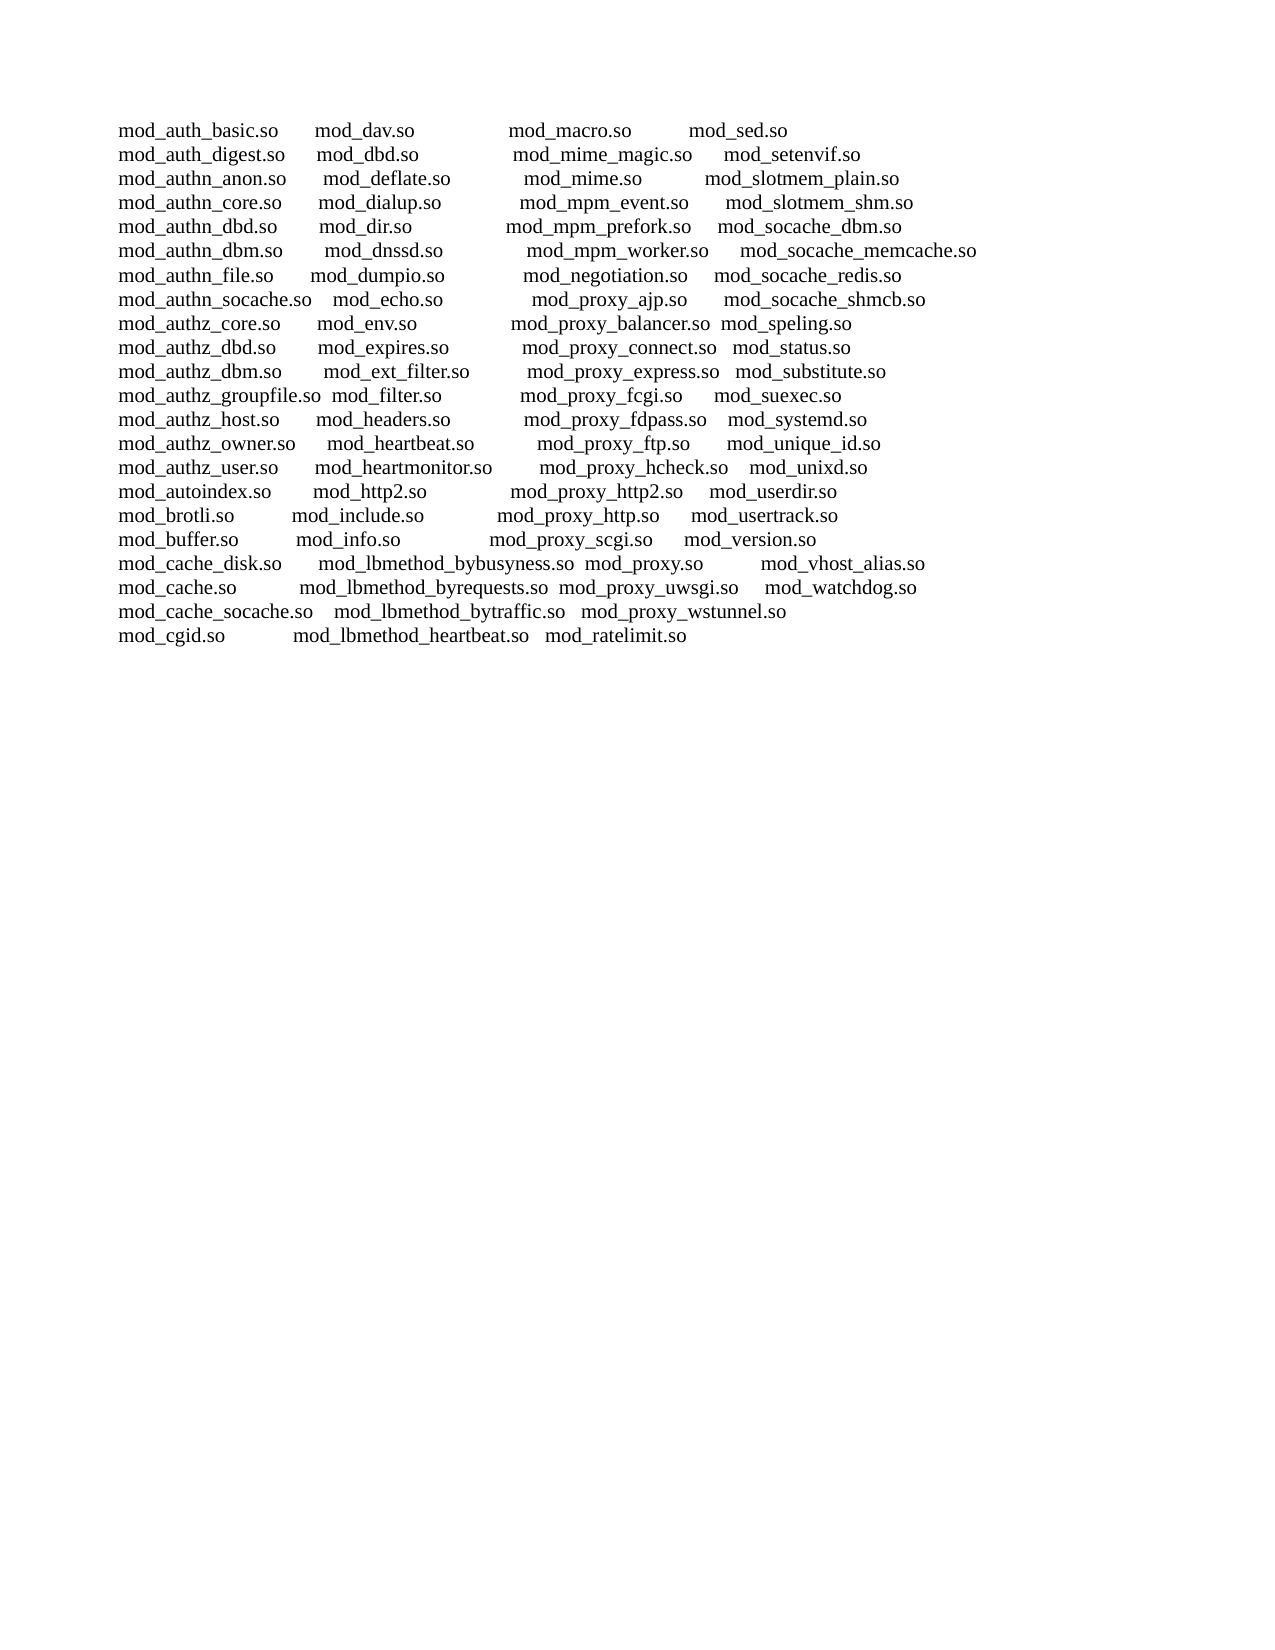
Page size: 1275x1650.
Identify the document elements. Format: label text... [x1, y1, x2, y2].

text mod_brotli.so mod_include.so mod_proxy_http.so mod_usertrack.so [118, 503, 1157, 527]
text mod_authn_core.so mod_dialup.so mod_mpm_event.so mod_slotmem_shm.so [118, 190, 1157, 214]
text mod_authz_owner.so mod_heartbeat.so mod_proxy_ftp.so mod_unique_id.so [118, 431, 1157, 455]
text mod_authn_dbd.so mod_dir.so mod_mpm_prefork.so mod_socache_dbm.so [118, 214, 1157, 238]
text mod_authz_core.so mod_env.so mod_proxy_balancer.so mod_speling.so [118, 311, 1157, 335]
text mod_cgid.so mod_lbmethod_heartbeat.so mod_ratelimit.so [118, 623, 1157, 647]
text mod_buffer.so mod_info.so mod_proxy_scgi.so mod_version.so [118, 527, 1157, 551]
text mod_authn_socache.so mod_echo.so mod_proxy_ajp.so mod_socache_shmcb.so [118, 287, 1157, 311]
text mod_authn_file.so mod_dumpio.so mod_negotiation.so mod_socache_redis.so [118, 262, 1157, 287]
text mod_auth_basic.so mod_dav.so mod_macro.so mod_sed.so [118, 118, 1157, 142]
text mod_authz_user.so mod_heartmonitor.so mod_proxy_hcheck.so mod_unixd.so [118, 455, 1157, 479]
text mod_auth_digest.so mod_dbd.so mod_mime_magic.so mod_setenvif.so [118, 142, 1157, 166]
text mod_authn_anon.so mod_deflate.so mod_mime.so mod_slotmem_plain.so [118, 166, 1157, 190]
text mod_authz_dbm.so mod_ext_filter.so mod_proxy_express.so mod_substitute.so [118, 359, 1157, 383]
text mod_autoindex.so mod_http2.so mod_proxy_http2.so mod_userdir.so [118, 479, 1157, 503]
text mod_authz_dbd.so mod_expires.so mod_proxy_connect.so mod_status.so [118, 335, 1157, 359]
text mod_authz_groupfile.so mod_filter.so mod_proxy_fcgi.so mod_suexec.so [118, 383, 1157, 407]
text mod_cache_socache.so mod_lbmethod_bytraffic.so mod_proxy_wstunnel.so [118, 599, 1157, 623]
text mod_cache.so mod_lbmethod_byrequests.so mod_proxy_uwsgi.so mod_watchdog.so [118, 575, 1157, 599]
text mod_authz_host.so mod_headers.so mod_proxy_fdpass.so mod_systemd.so [118, 407, 1157, 431]
text mod_cache_disk.so mod_lbmethod_bybusyness.so mod_proxy.so mod_vhost_alias.so [118, 551, 1157, 575]
text mod_authn_dbm.so mod_dnssd.so mod_mpm_worker.so mod_socache_memcache.so [118, 238, 1157, 262]
